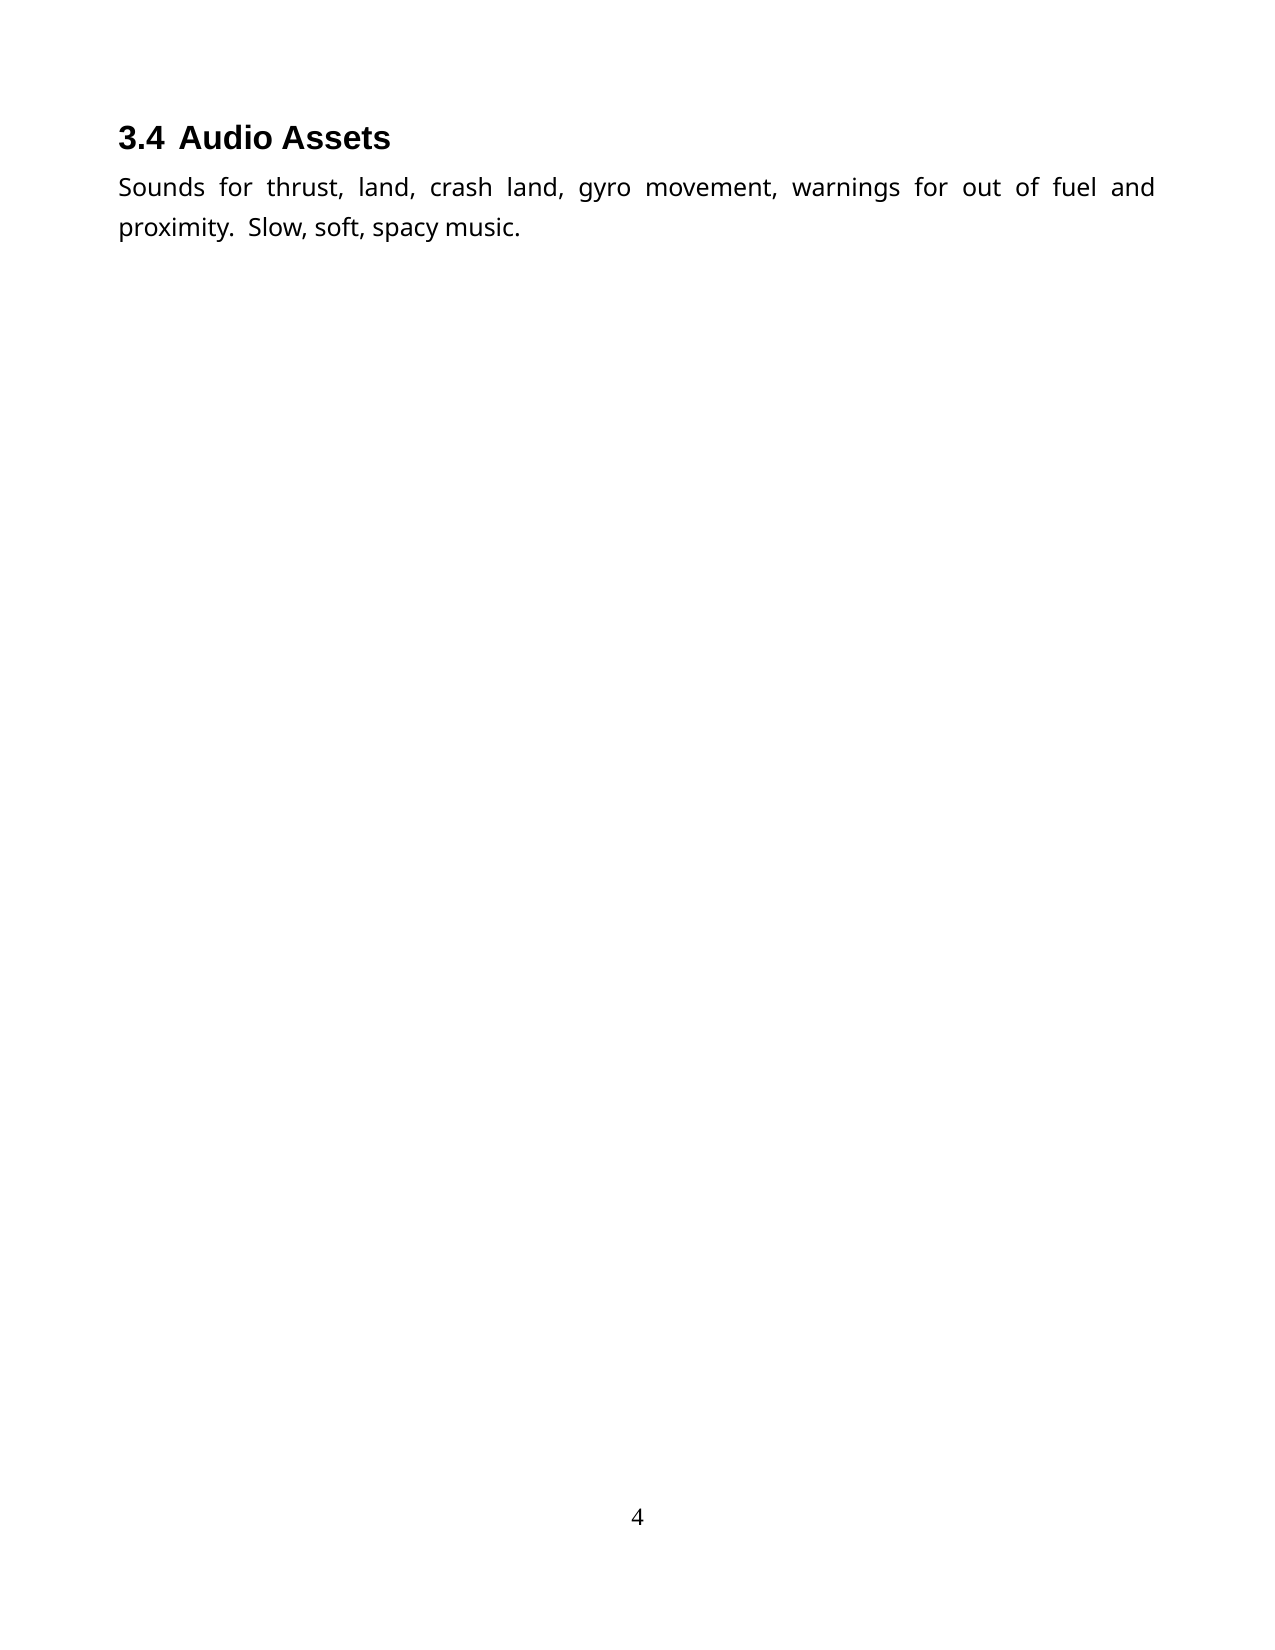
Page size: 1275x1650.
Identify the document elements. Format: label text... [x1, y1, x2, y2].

subtitle Audio Assets [118, 118, 1157, 157]
text Sounds for thrust, land, crash land, gyro movement, warnings for out of fuel and proximity. Slow, soft, spacy music. [118, 169, 1157, 244]
